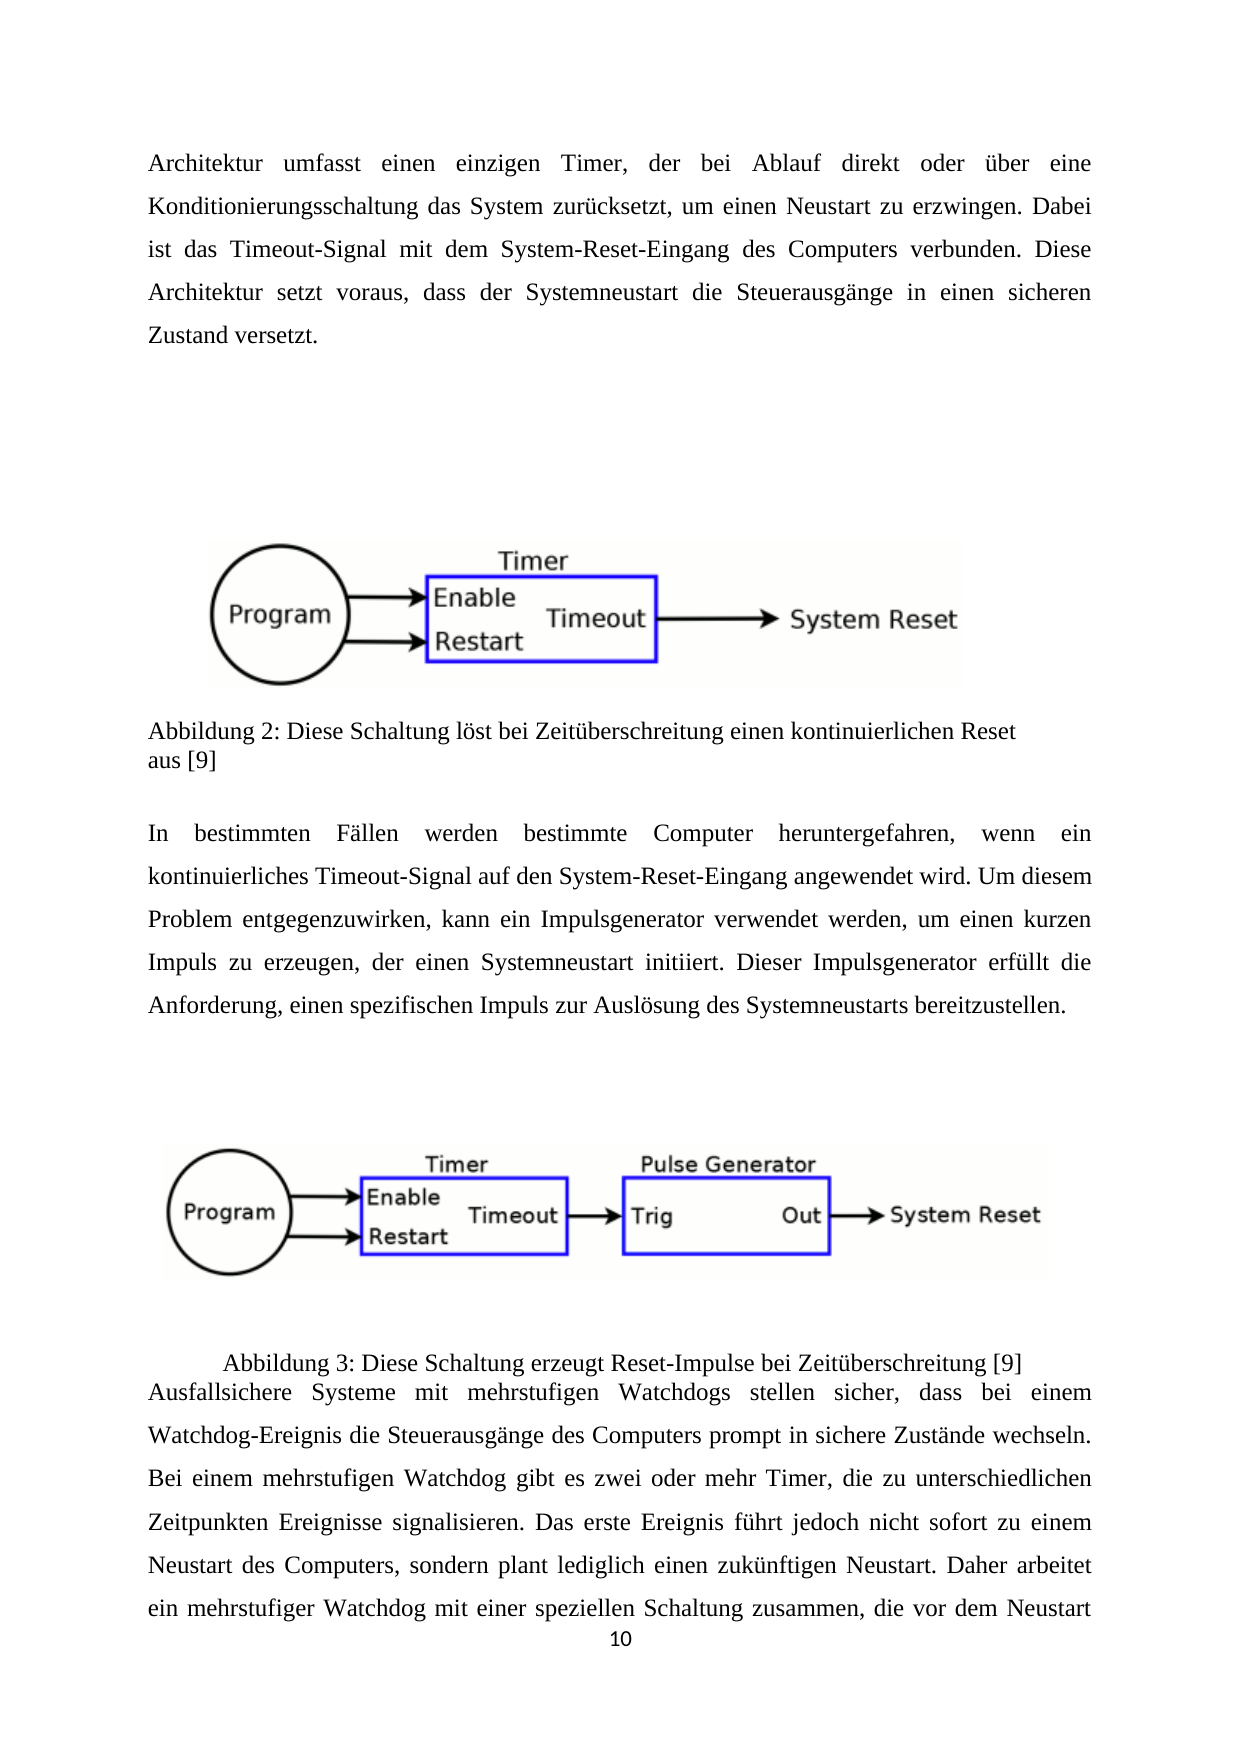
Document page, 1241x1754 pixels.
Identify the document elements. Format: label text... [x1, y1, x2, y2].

text In bestimmten Fällen werden bestimmte Computer heruntergefahren, wenn ein kontinuierliches Timeout-Signal auf den System-Reset-Eingang angewendet wird. Um diesem Problem entgegenzuwirken, kann ein Impulsgenerator verwendet werden, um einen kurzen Impuls zu erzeugen, der einen Systemneustart initiiert. Dieser Impulsgenerator erfüllt die Anforderung, einen spezifischen Impuls zur Auslösung des Systemneustarts bereitzustellen. [148, 497, 1093, 1019]
text Abbildung 2: Diese Schaltung löst bei Zeitüberschreitung einen kontinuierlichen Reset aus [9] [148, 716, 1035, 774]
text Abbildung 3: Diese Schaltung erzeugt Reset-Impulse bei Zeitüberschreitung [9] [150, 1348, 1095, 1376]
text Architektur umfasst einen einzigen Timer, der bei Ablauf direkt oder über eine Konditionierungsschaltung das System zurücksetzt, um einen Neustart zu erzwingen. Dabei ist das Timeout-Signal mit dem System-Reset-Eingang des Computers verbunden. Diese Architektur setzt voraus, dass der Systemneustart die Steuerausgänge in einen sicheren Zustand versetzt. [148, 148, 1093, 349]
text Ausfallsichere Systeme mit mehrstufigen Watchdogs stellen sicher, dass bei einem Watchdog-Ereignis die Steuerausgänge des Computers prompt in sichere Zustände wechseln. Bei einem mehrstufigen Watchdog gibt es zwei oder mehr Timer, die zu unterschiedlichen Zeitpunkten Ereignisse signalisieren. Das erste Ereignis führt jedoch nicht sofort zu einem Neustart des Computers, sondern plant lediglich einen zukünftigen Neustart. Daher arbeitet ein mehrstufiger Watchdog mit einer speziellen Schaltung zusammen, die vor dem Neustart [148, 1377, 1093, 1622]
